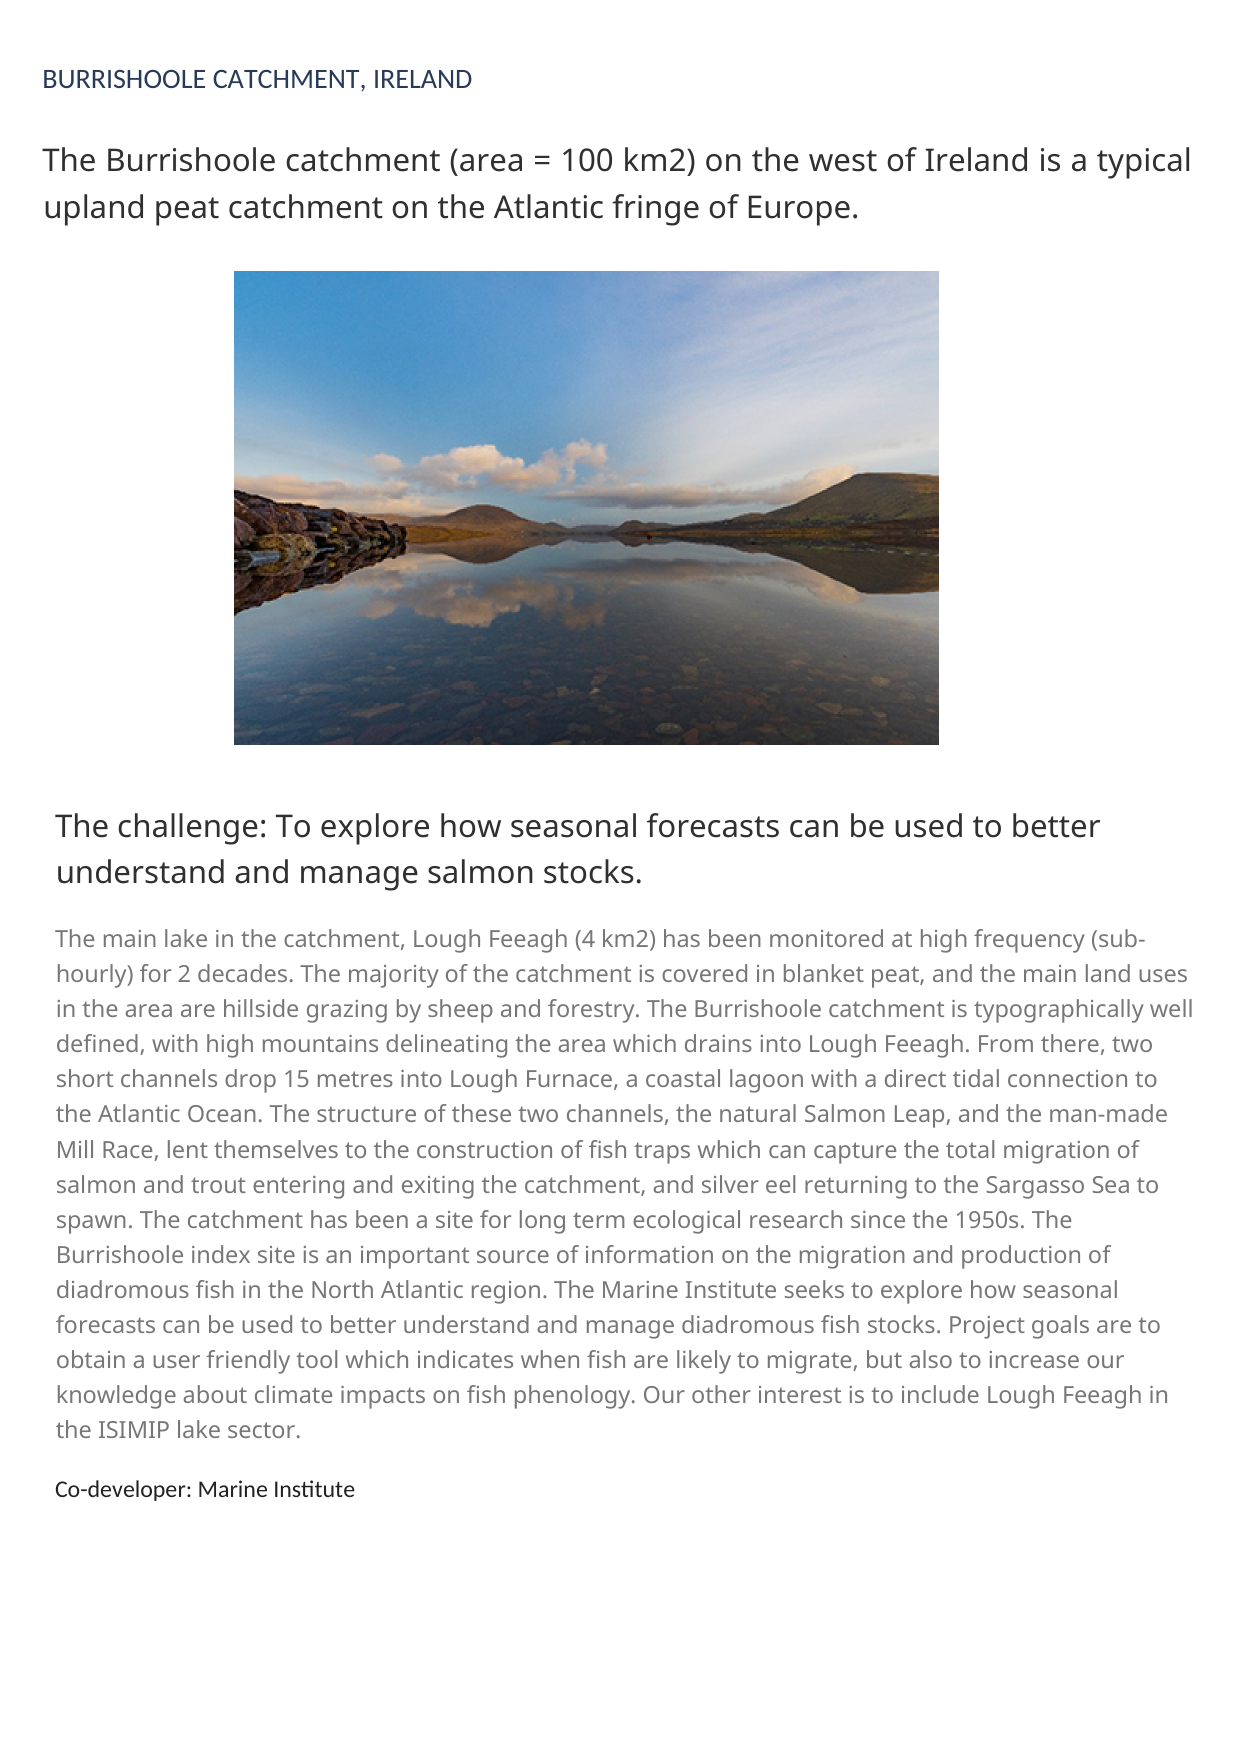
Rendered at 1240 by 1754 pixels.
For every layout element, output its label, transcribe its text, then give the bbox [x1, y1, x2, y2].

text BURRISHOOLE CATCHMENT, IRELAND [42, 61, 1175, 96]
text Co-developer: Marine Institute [55, 1474, 1196, 1503]
text The main lake in the catchment, Lough Feeagh (4 km2) has been monitored at high frequency (sub-hourly) for 2 decades. The majority of the catchment is covered in blanket peat, and the main land uses in the area are hillside grazing by sheep and forestry. The Burrishoole catchment is typographically well defined, with high mountains delineating the area which drains into Lough Feeagh. From there, two short channels drop 15 metres into Lough Furnace, a coastal lagoon with a direct tidal connection to the Atlantic Ocean. The structure of these two channels, the natural Salmon Leap, and the man-made Mill Race, lent themselves to the construction of fish traps which can capture the total migration of salmon and trout entering and exiting the catchment, and silver eel returning to the Sargasso Sea to spawn. The catchment has been a site for long term ecological research since the 1950s. The Burrishoole index site is an important source of information on the migration and production of diadromous fish in the North Atlantic region. The Marine Institute seeks to explore how seasonal forecasts can be used to better understand and manage diadromous fish stocks. Project goals are to obtain a user friendly tool which indicates when fish are likely to migrate, but also to increase our knowledge about climate impacts on fish phenology. Our other interest is to include Lough Feeagh in the ISIMIP lake sector. [55, 922, 1196, 1446]
picture [233, 271, 939, 745]
subtitle The challenge: To explore how seasonal forecasts can be used to better understand and manage salmon stocks. [55, 803, 1196, 893]
subtitle The Burrishoole catchment (area = 100 km2) on the west of Ireland is a typical upland peat catchment on the Atlantic fringe of Europe. [42, 138, 1194, 227]
